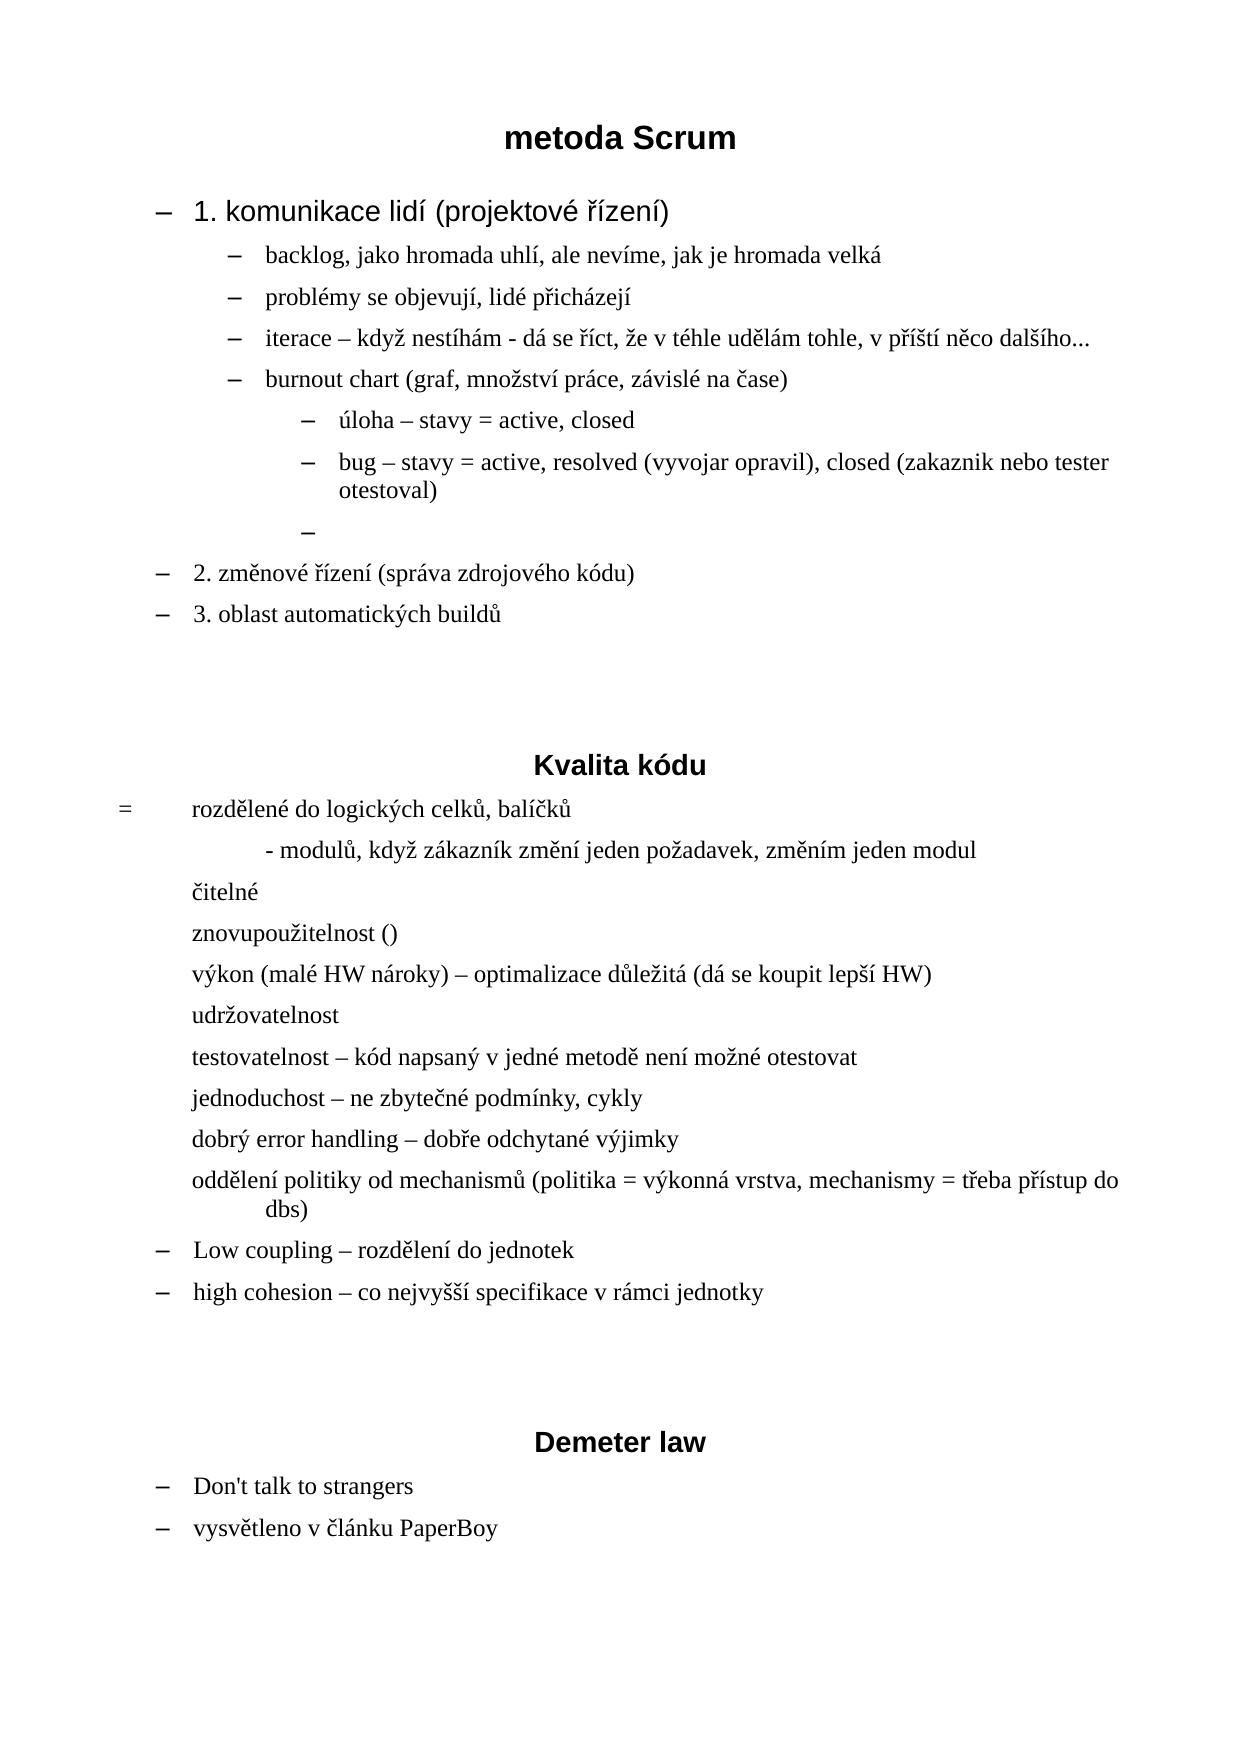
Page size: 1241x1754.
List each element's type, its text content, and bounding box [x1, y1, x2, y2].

list problémy se objevují, lidé přicházejí [228, 282, 1122, 311]
subtitle Kvalita kódu [118, 748, 1122, 782]
list backlog, jako hromada uhlí, ale nevíme, jak je hromada velká [228, 241, 1122, 269]
subtitle 1. komunikace lidí (projektové řízení) [156, 194, 1122, 228]
list Don't talk to strangers [156, 1471, 1122, 1500]
list 3. oblast automatických buildů [156, 599, 1122, 628]
list úloha – stavy = active, closed [301, 406, 1122, 434]
text = rozdělené do logických celků, balíčků [118, 794, 1122, 823]
list 2. změnové řízení (správa zdrojového kódu) [156, 558, 1122, 587]
list burnout chart (graf, množství práce, závislé na čase) [228, 364, 1122, 393]
text čitelné [118, 877, 1122, 905]
subtitle Demeter law [118, 1425, 1122, 1459]
subtitle metoda Scrum [118, 118, 1122, 157]
text znovupoužitelnost () [118, 918, 1122, 947]
text výkon (malé HW nároky) – optimalizace důležitá (dá se koupit lepší HW) [118, 959, 1122, 988]
list Low coupling – rozdělení do jednotek [156, 1235, 1122, 1264]
text oddělení politiky od mechanismů (politika = výkonná vrstva, mechanismy = třeba přístup do dbs) [118, 1165, 1122, 1223]
text - modulů, když zákazník změní jeden požadavek, změním jeden modul [118, 835, 1122, 864]
text udržovatelnost [118, 1000, 1122, 1029]
list high cohesion – co nejvyšší specifikace v rámci jednotky [156, 1277, 1122, 1305]
text jednoduchost – ne zbytečné podmínky, cykly [118, 1083, 1122, 1112]
text testovatelnost – kód napsaný v jedné metodě není možné otestovat [118, 1042, 1122, 1070]
list bug – stavy = active, resolved (vyvojar opravil), closed (zakaznik nebo tester otestoval) [301, 447, 1122, 504]
list vysvětleno v článku PaperBoy [156, 1513, 1122, 1541]
list iterace – když nestíhám - dá se říct, že v téhle udělám tohle, v příští něco dalšího... [228, 323, 1122, 352]
text dobrý error handling – dobře odchytané výjimky [118, 1124, 1122, 1153]
